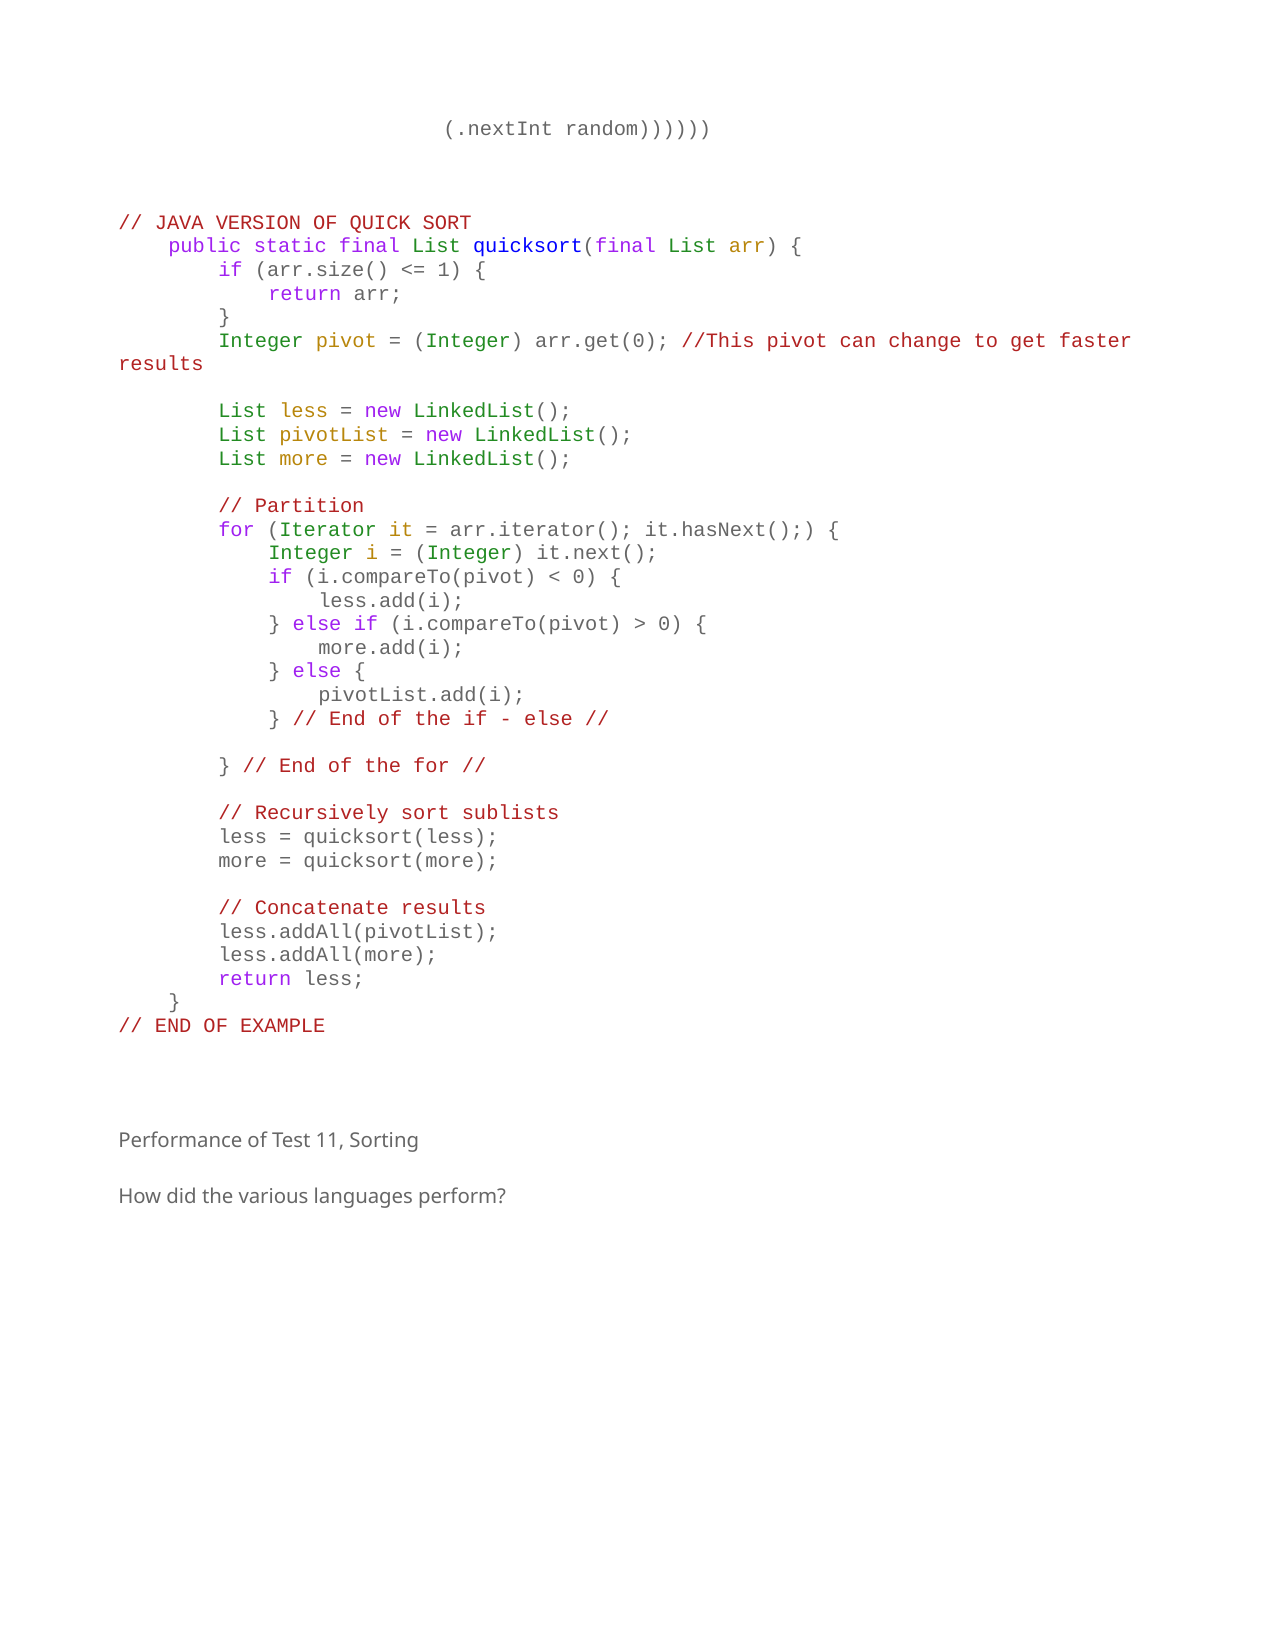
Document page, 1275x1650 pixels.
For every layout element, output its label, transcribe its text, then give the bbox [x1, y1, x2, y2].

text if (i.compareTo(pivot) < 0) { [118, 566, 1157, 589]
text List less = new LinkedList(); [118, 400, 1157, 424]
text Integer pivot = (Integer) arr.get(0); //This pivot can change to get faster results [118, 330, 1157, 377]
text less.addAll(pivotList); [118, 921, 1157, 944]
text Performance of Test 11, Sorting How did the various languages perform? [118, 1068, 1157, 1209]
text (.nextInt random)))))) [118, 118, 1157, 142]
text more.add(i); [118, 637, 1157, 661]
text return less; [118, 968, 1157, 992]
text } [118, 992, 1157, 1015]
text for (Iterator it = arr.iterator(); it.hasNext();) { [118, 519, 1157, 542]
text more = quicksort(more); [118, 850, 1157, 873]
text Integer i = (Integer) it.next(); [118, 542, 1157, 566]
text } [118, 306, 1157, 330]
text if (arr.size() <= 1) { [118, 259, 1157, 283]
text } else { [118, 661, 1157, 684]
text List more = new LinkedList(); [118, 448, 1157, 471]
text less.addAll(more); [118, 944, 1157, 968]
text // Concatenate results [118, 897, 1157, 921]
text less = quicksort(less); [118, 826, 1157, 850]
text // Recursively sort sublists [118, 802, 1157, 826]
text // JAVA VERSION OF QUICK SORT [118, 212, 1157, 236]
text List pivotList = new LinkedList(); [118, 424, 1157, 448]
text } else if (i.compareTo(pivot) > 0) { [118, 613, 1157, 637]
text return arr; [118, 283, 1157, 306]
text pivotList.add(i); [118, 684, 1157, 708]
text } // End of the for // [118, 755, 1157, 779]
text public static final List quicksort(final List arr) { [118, 236, 1157, 259]
text } // End of the if - else // [118, 708, 1157, 731]
text less.add(i); [118, 589, 1157, 613]
text // END OF EXAMPLE [118, 1015, 1157, 1038]
text // Partition [118, 495, 1157, 519]
